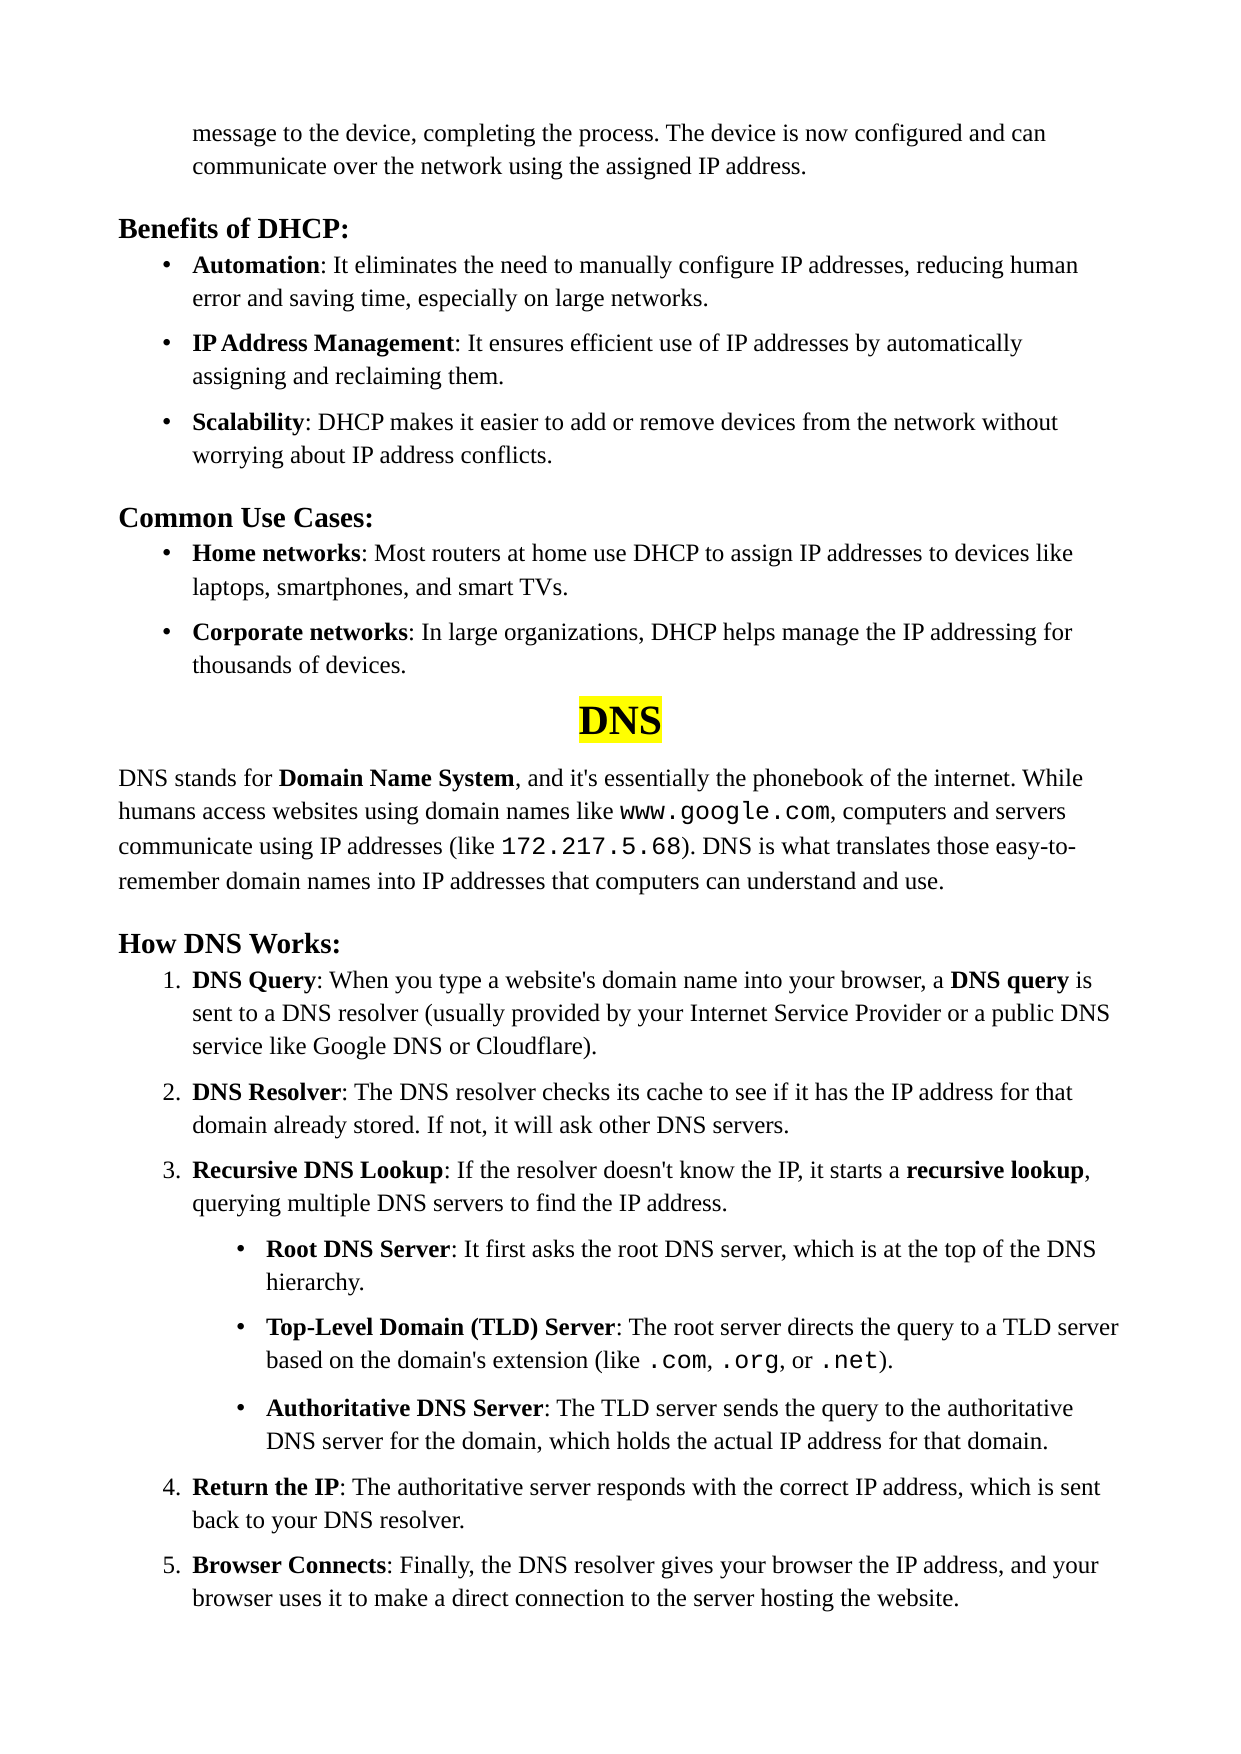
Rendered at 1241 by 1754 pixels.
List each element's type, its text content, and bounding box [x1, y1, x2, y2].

list Authoritative DNS Server: The TLD server sends the query to the authoritative DNS server for the domain, which holds the actual IP address for that domain. [236, 1393, 1122, 1455]
list Corporate networks: In large organizations, DHCP helps manage the IP addressing for thousands of devices. [162, 617, 1122, 679]
subtitle How DNS Works: [118, 927, 1122, 960]
list Top-Level Domain (TLD) Server: The root server directs the query to a TLD server based on the domain's extension (like .com, .org, or .net). [236, 1312, 1122, 1376]
subtitle Common Use Cases: [118, 500, 1122, 533]
list Scalability: DHCP makes it easier to add or remove devices from the network without worrying about IP address conflicts. [162, 407, 1122, 469]
list Return the IP: The authoritative server responds with the correct IP address, which is sent back to your DNS resolver. [162, 1472, 1122, 1533]
list Recursive DNS Lookup: If the resolver doesn't know the IP, it starts a recursive lookup, querying multiple DNS servers to find the IP address. [162, 1155, 1122, 1217]
list IP Address Management: It ensures efficient use of IP addresses by automatically assigning and reclaiming them. [162, 328, 1122, 390]
list Home networks: Most routers at home use DHCP to assign IP addresses to devices like laptops, smartphones, and smart TVs. [162, 538, 1122, 600]
list Automation: It eliminates the need to manually configure IP addresses, reducing human error and saving time, especially on large networks. [162, 250, 1122, 312]
list DNS Resolver: The DNS resolver checks its cache to see if it has the IP address for that domain already stored. If not, it will ask other DNS servers. [162, 1077, 1122, 1138]
subtitle Benefits of DHCP: [118, 211, 1122, 245]
list Browser Connects: Finally, the DNS resolver gives your browser the IP address, and your browser uses it to make a direct connection to the server hosting the website. [162, 1550, 1122, 1612]
list Root DNS Server: It first asks the root DNS server, which is at the top of the DNS hierarchy. [236, 1234, 1122, 1296]
text DNS stands for Domain Name System, and it's essentially the phonebook of the internet. While humans access websites using domain names like www.google.com, computers and servers communicate using IP addresses (like 172.217.5.68). DNS is what translates those easy-to-remember domain names into IP addresses that computers can understand and use. [118, 763, 1122, 895]
list message to the device, completing the process. The device is now configured and can communicate over the network using the assigned IP address. [162, 118, 1122, 180]
list DNS Query: When you type a website's domain name into your browser, a DNS query is sent to a DNS resolver (usually provided by your Internet Service Provider or a public DNS service like Google DNS or Cloudflare). [162, 965, 1122, 1060]
text DNS [118, 696, 1122, 743]
